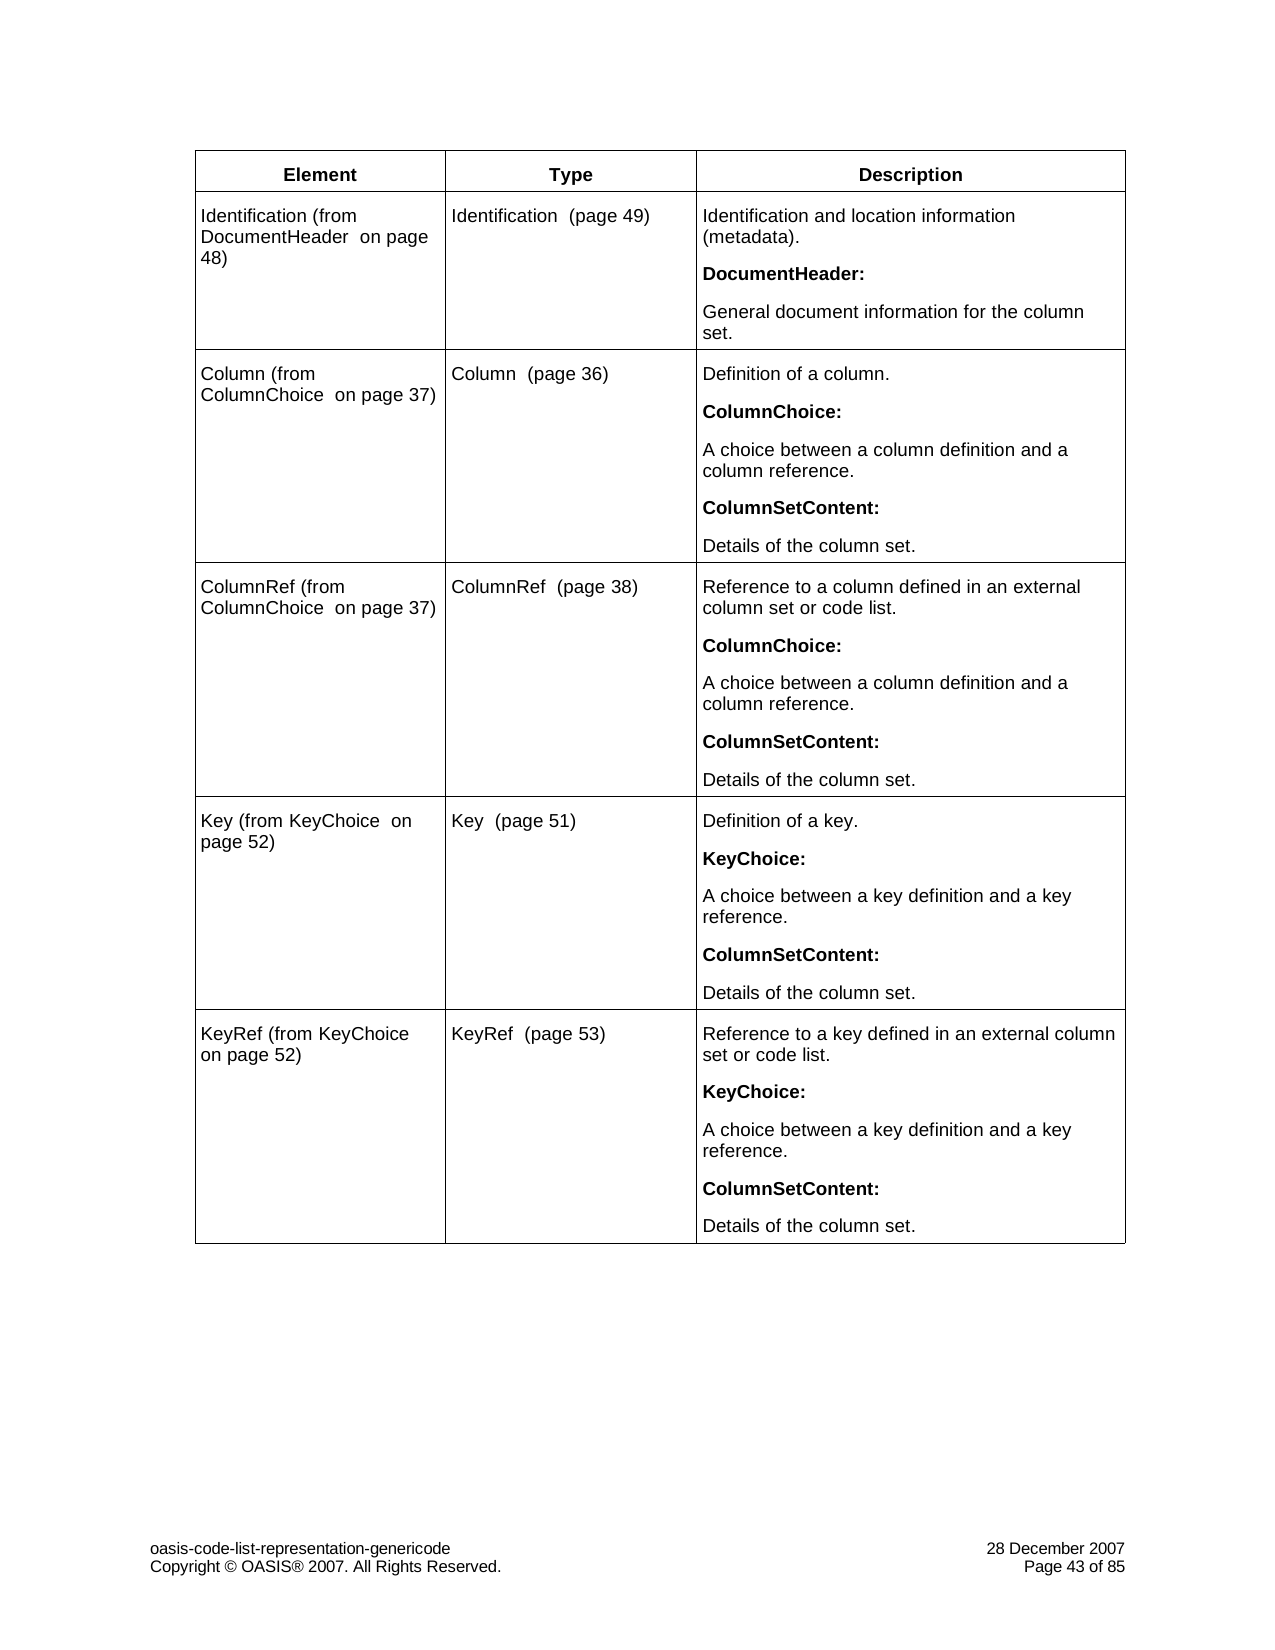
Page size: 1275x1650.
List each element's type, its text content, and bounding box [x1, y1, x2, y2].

table_cell Reference to a column defined in an external column set or code list. ColumnChoice: A choice between a column definition and a column reference. ColumnSetContent: Details of the column set. [697, 563, 1125, 796]
table_cell Key (from KeyChoice on page 52) [196, 797, 445, 1009]
table_cell Identification and location information (metadata). DocumentHeader: General document information for the column set. [697, 192, 1125, 349]
table_cell Key (page 51) [446, 797, 696, 1009]
table_cell Column (from ColumnChoice on page 37) [196, 350, 445, 562]
table_cell Column (page 36) [446, 350, 696, 562]
table_header Type [446, 151, 696, 191]
table_cell Definition of a key. KeyChoice: A choice between a key definition and a key reference. ColumnSetContent: Details of the column set. [697, 797, 1125, 1009]
table_header Element [196, 151, 445, 191]
table_cell Definition of a column. ColumnChoice: A choice between a column definition and a column reference. ColumnSetContent: Details of the column set. [697, 350, 1125, 562]
table_cell Identification (from DocumentHeader on page 48) [196, 192, 445, 349]
table_cell Reference to a key defined in an external column set or code list. KeyChoice: A choice between a key definition and a key reference. ColumnSetContent: Details of the column set. [697, 1010, 1125, 1243]
table_cell ColumnRef (from ColumnChoice on page 37) [196, 563, 445, 796]
table_cell KeyRef (from KeyChoice on page 52) [196, 1010, 445, 1243]
table_header Description [697, 151, 1125, 191]
table_cell KeyRef (page 53) [446, 1010, 696, 1243]
table_cell Identification (page 49) [446, 192, 696, 349]
table_cell ColumnRef (page 38) [446, 563, 696, 796]
